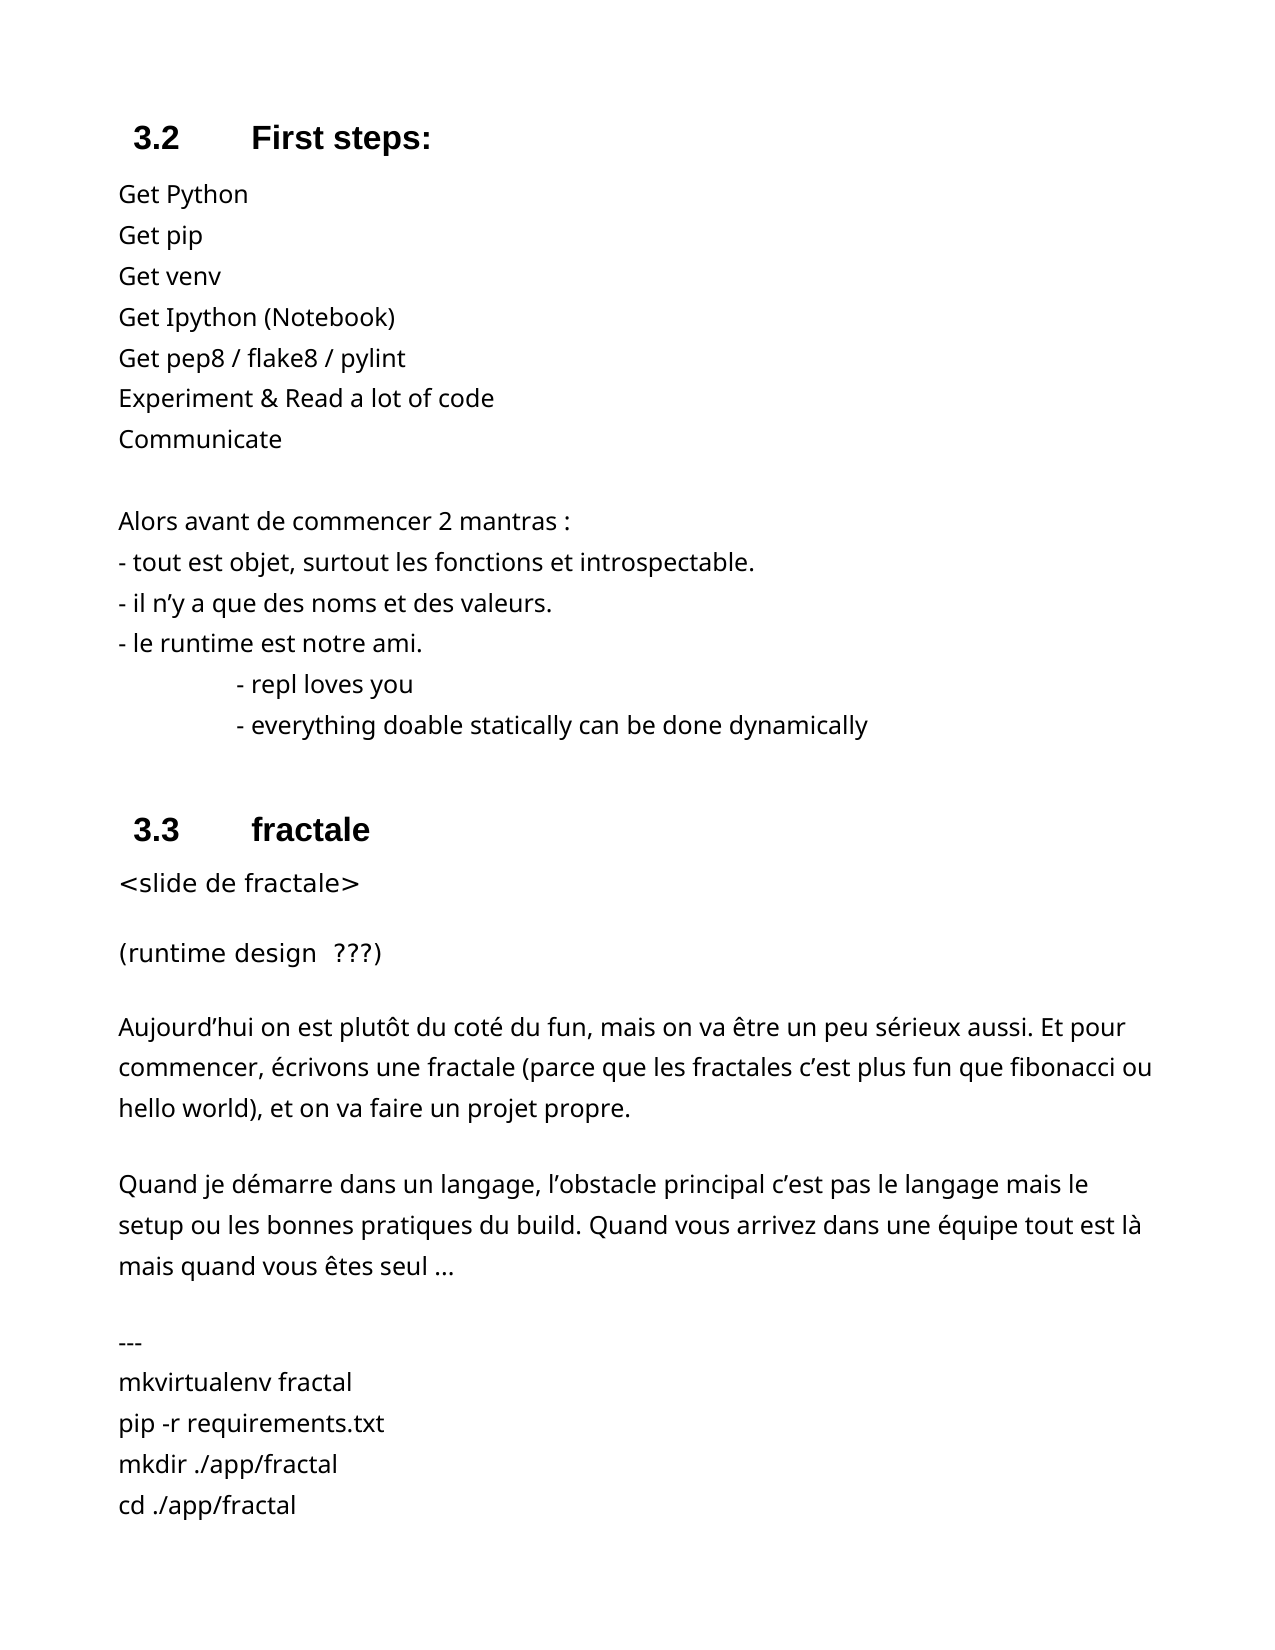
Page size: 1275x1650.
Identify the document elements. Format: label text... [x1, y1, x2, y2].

text Experiment & Read a lot of code [118, 381, 1157, 415]
text Get pep8 / flake8 / pylint [118, 340, 1157, 374]
text (runtime design ???) [118, 939, 1157, 968]
subtitle fractale [133, 810, 1157, 849]
subtitle First steps: [133, 118, 1157, 157]
text - repl loves you [118, 667, 1157, 701]
text Alors avant de commencer 2 mantras : [118, 504, 1157, 538]
text - everything doable statically can be done dynamically [118, 708, 1157, 742]
text - il n’y a que des noms et des valeurs. [118, 585, 1157, 619]
text Communicate [118, 422, 1157, 456]
text - tout est objet, surtout les fonctions et introspectable. [118, 544, 1157, 578]
text - le runtime est notre ami. [118, 626, 1157, 660]
text mkdir ./app/fractal [118, 1447, 1157, 1481]
text Get Python [118, 177, 1157, 211]
text Quand je démarre dans un langage, l’obstacle principal c’est pas le langage mais le setup ou les bonnes pratiques du build. Quand vous arrivez dans une équipe tout est là mais quand vous êtes seul ... [118, 1167, 1157, 1282]
text Get venv [118, 259, 1157, 293]
text <slide de fractale> [118, 869, 1157, 898]
text Get pip [118, 218, 1157, 252]
text cd ./app/fractal [118, 1487, 1157, 1522]
text pip -r requirements.txt [118, 1406, 1157, 1440]
text Aujourd’hui on est plutôt du coté du fun, mais on va être un peu sérieux aussi. Et pour commencer, écrivons une fractale (parce que les fractales c’est plus fun que fibonacci ou hello world), et on va faire un projet propre. [118, 1009, 1157, 1125]
text mkvirtualenv fractal [118, 1365, 1157, 1399]
text Get Ipython (Notebook) [118, 299, 1157, 333]
text --- [118, 1324, 1157, 1358]
